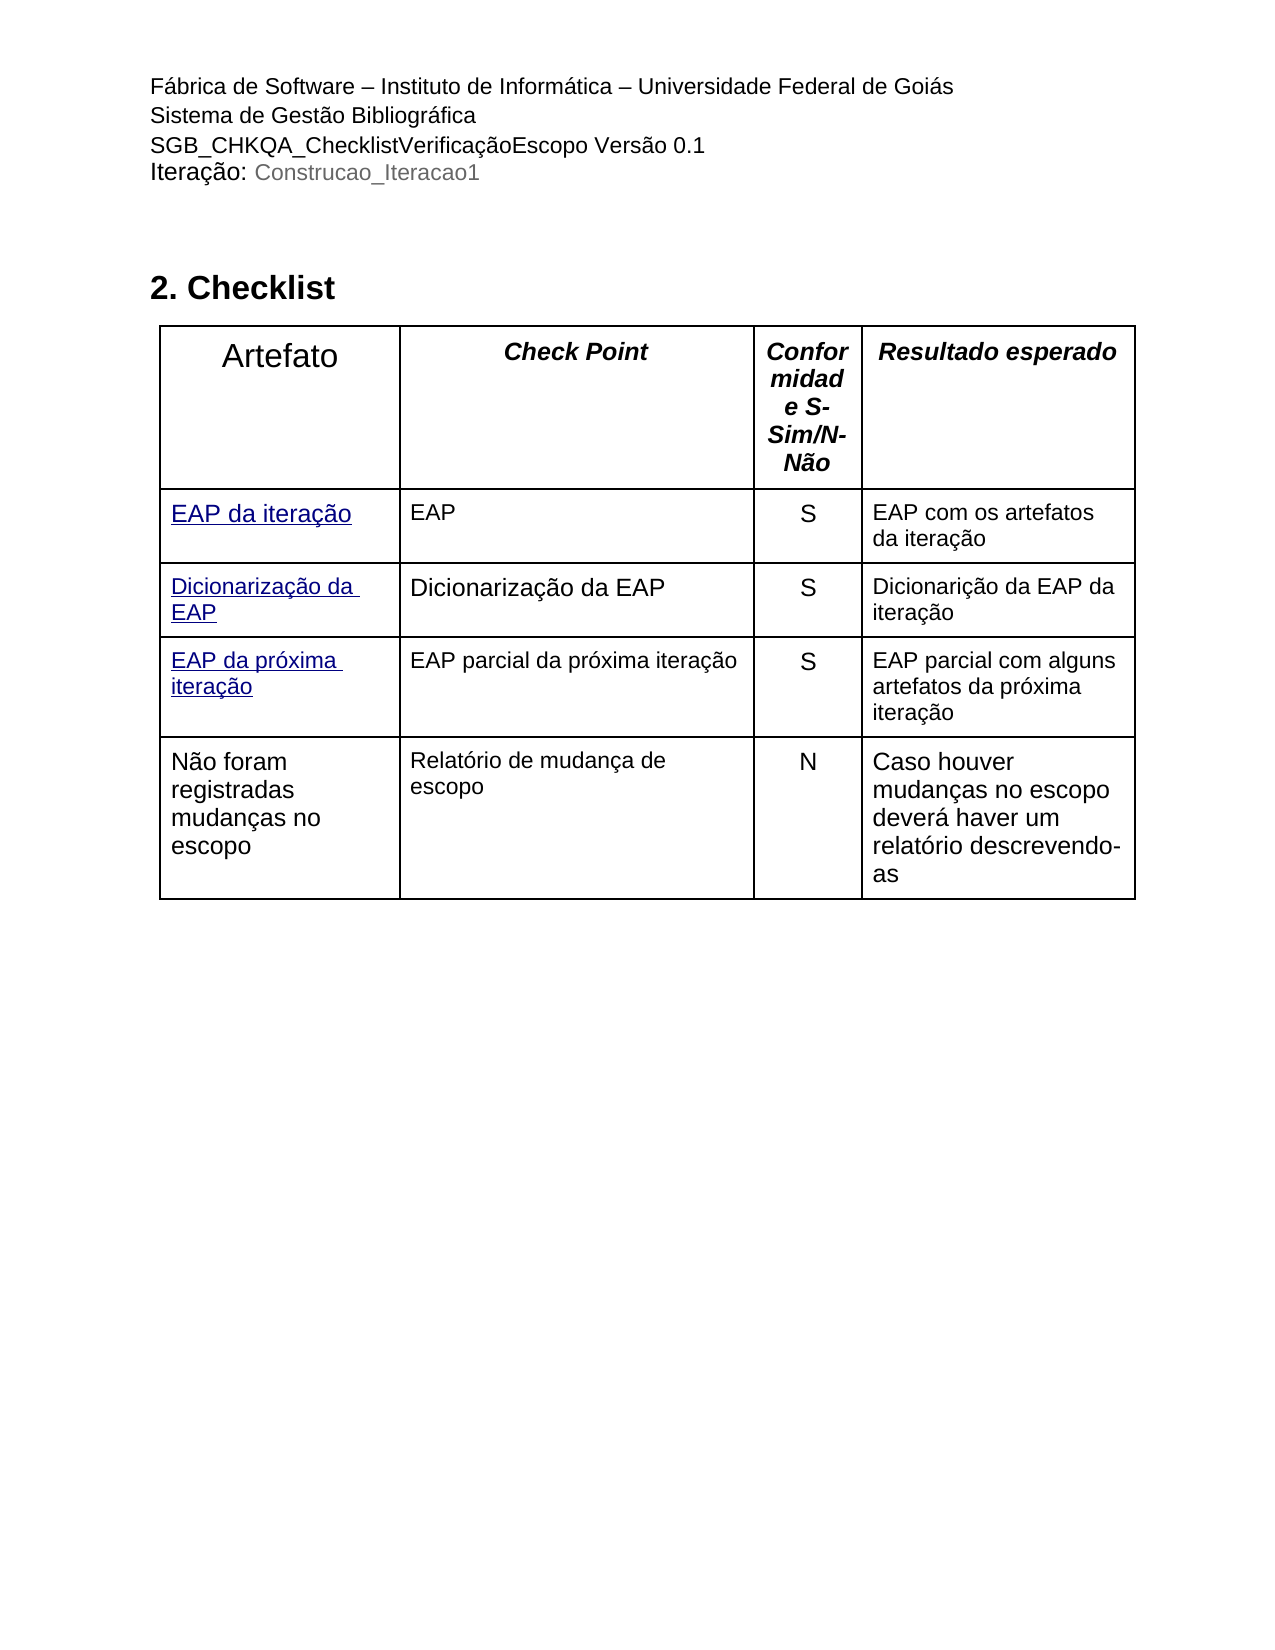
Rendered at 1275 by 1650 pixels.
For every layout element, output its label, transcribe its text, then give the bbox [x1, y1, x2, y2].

table_cell EAP da próxima iteração [161, 638, 399, 736]
text Iteração: Construcao_Iteracao1 [150, 158, 1125, 186]
table_header Check Point [401, 327, 753, 487]
table_cell N [755, 738, 861, 898]
table_cell Dicionarição da EAP da iteração [863, 564, 1134, 636]
table_cell EAP com os artefatos da iteração [863, 490, 1134, 562]
table_cell EAP parcial com alguns artefatos da próxima iteração [863, 638, 1134, 736]
subtitle 2. Checklist [150, 269, 1125, 307]
table_cell Dicionarização da EAP [401, 564, 753, 636]
table_cell Não foram registradas mudanças no escopo [161, 738, 399, 898]
table_header Resultado esperado [863, 327, 1134, 487]
table_cell Dicionarização da EAP [161, 564, 399, 636]
table_cell Relatório de mudança de escopo [401, 738, 753, 898]
table_cell EAP da iteração [161, 490, 399, 562]
table_cell S [755, 638, 861, 736]
table_cell EAP [401, 490, 753, 562]
table_header Artefato [161, 327, 399, 487]
table_cell Caso houver mudanças no escopo deverá haver um relatório descrevendo-as [863, 738, 1134, 898]
table_cell S [755, 564, 861, 636]
table_cell EAP parcial da próxima iteração [401, 638, 753, 736]
table_header Conformidade S-Sim/N-Não [755, 327, 861, 487]
table_cell S [755, 490, 861, 562]
